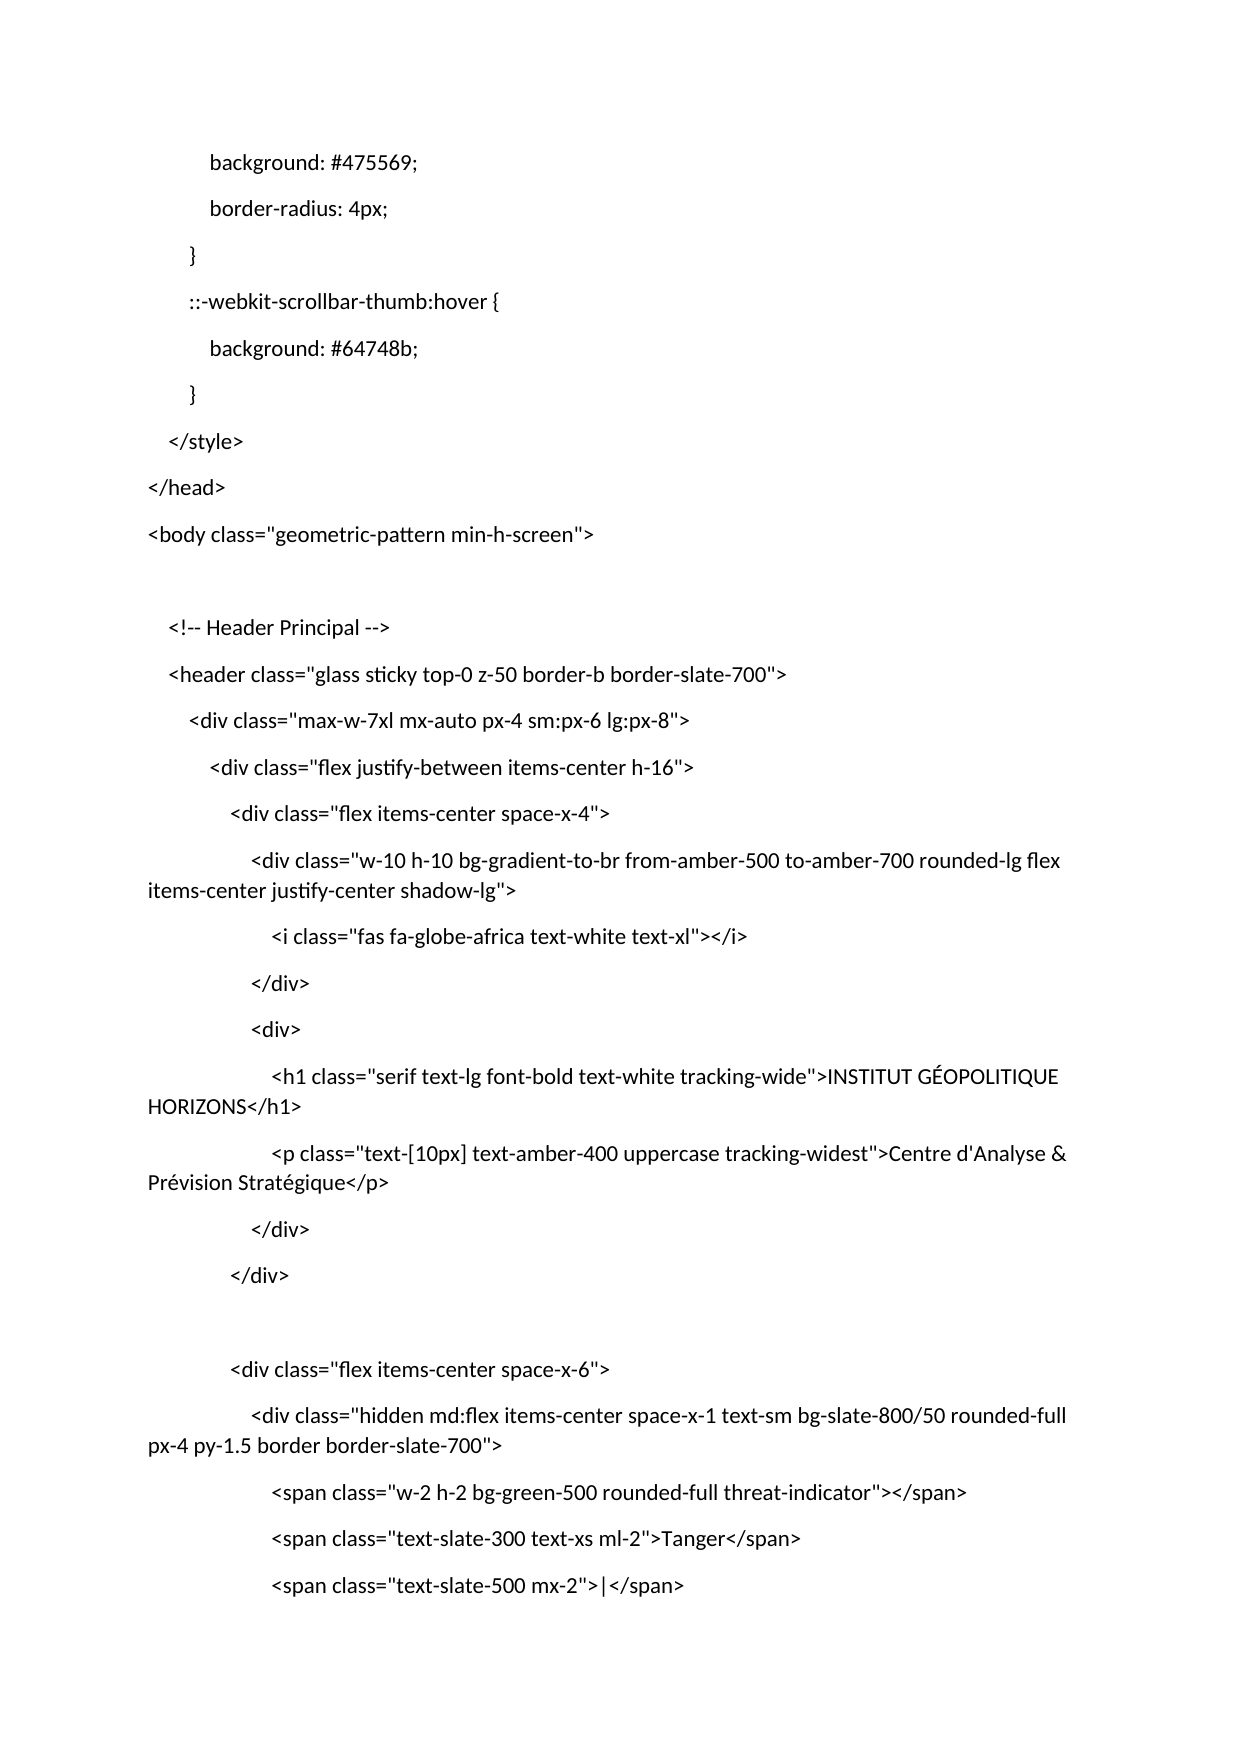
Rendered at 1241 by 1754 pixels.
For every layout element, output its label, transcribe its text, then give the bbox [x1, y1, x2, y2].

text </style> [148, 427, 1093, 455]
text </div> [148, 1215, 1093, 1243]
text <span class="w-2 h-2 bg-green-500 rounded-full threat-indicator"></span> [148, 1478, 1093, 1506]
text } [148, 241, 1093, 269]
text <body class="geometric-pattern min-h-screen"> [148, 520, 1093, 548]
text <div> [148, 1016, 1093, 1044]
text <!-- Header Principal --> [148, 613, 1093, 641]
text border-radius: 4px; [148, 194, 1093, 222]
text } [148, 380, 1093, 408]
text </div> [148, 1262, 1093, 1290]
text <div class="flex items-center space-x-6"> [148, 1355, 1093, 1383]
text <i class="fas fa-globe-africa text-white text-xl"></i> [148, 922, 1093, 951]
text <span class="text-slate-300 text-xs ml-2">Tanger</span> [148, 1524, 1093, 1552]
text <div class="hidden md:flex items-center space-x-1 text-sm bg-slate-800/50 rounded-full px-4 py-1.5 border border-slate-700"> [148, 1401, 1093, 1459]
text ::-webkit-scrollbar-thumb:hover { [148, 287, 1093, 315]
text </head> [148, 473, 1093, 502]
text <header class="glass sticky top-0 z-50 border-b border-slate-700"> [148, 660, 1093, 688]
text <div class="w-10 h-10 bg-gradient-to-br from-amber-500 to-amber-700 rounded-lg flex items-center justify-center shadow-lg"> [148, 846, 1093, 904]
text <div class="flex justify-between items-center h-16"> [148, 753, 1093, 781]
text background: #64748b; [148, 334, 1093, 362]
text <span class="text-slate-500 mx-2">|</span> [148, 1571, 1093, 1599]
text </div> [148, 969, 1093, 997]
text <div class="flex items-center space-x-4"> [148, 799, 1093, 827]
text background: #475569; [148, 148, 1093, 176]
text <div class="max-w-7xl mx-auto px-4 sm:px-6 lg:px-8"> [148, 706, 1093, 734]
text <h1 class="serif text-lg font-bold text-white tracking-wide">INSTITUT GÉOPOLITIQUE HORIZONS</h1> [148, 1062, 1093, 1120]
text <p class="text-[10px] text-amber-400 uppercase tracking-widest">Centre d'Analyse & Prévision Stratégique</p> [148, 1139, 1093, 1197]
